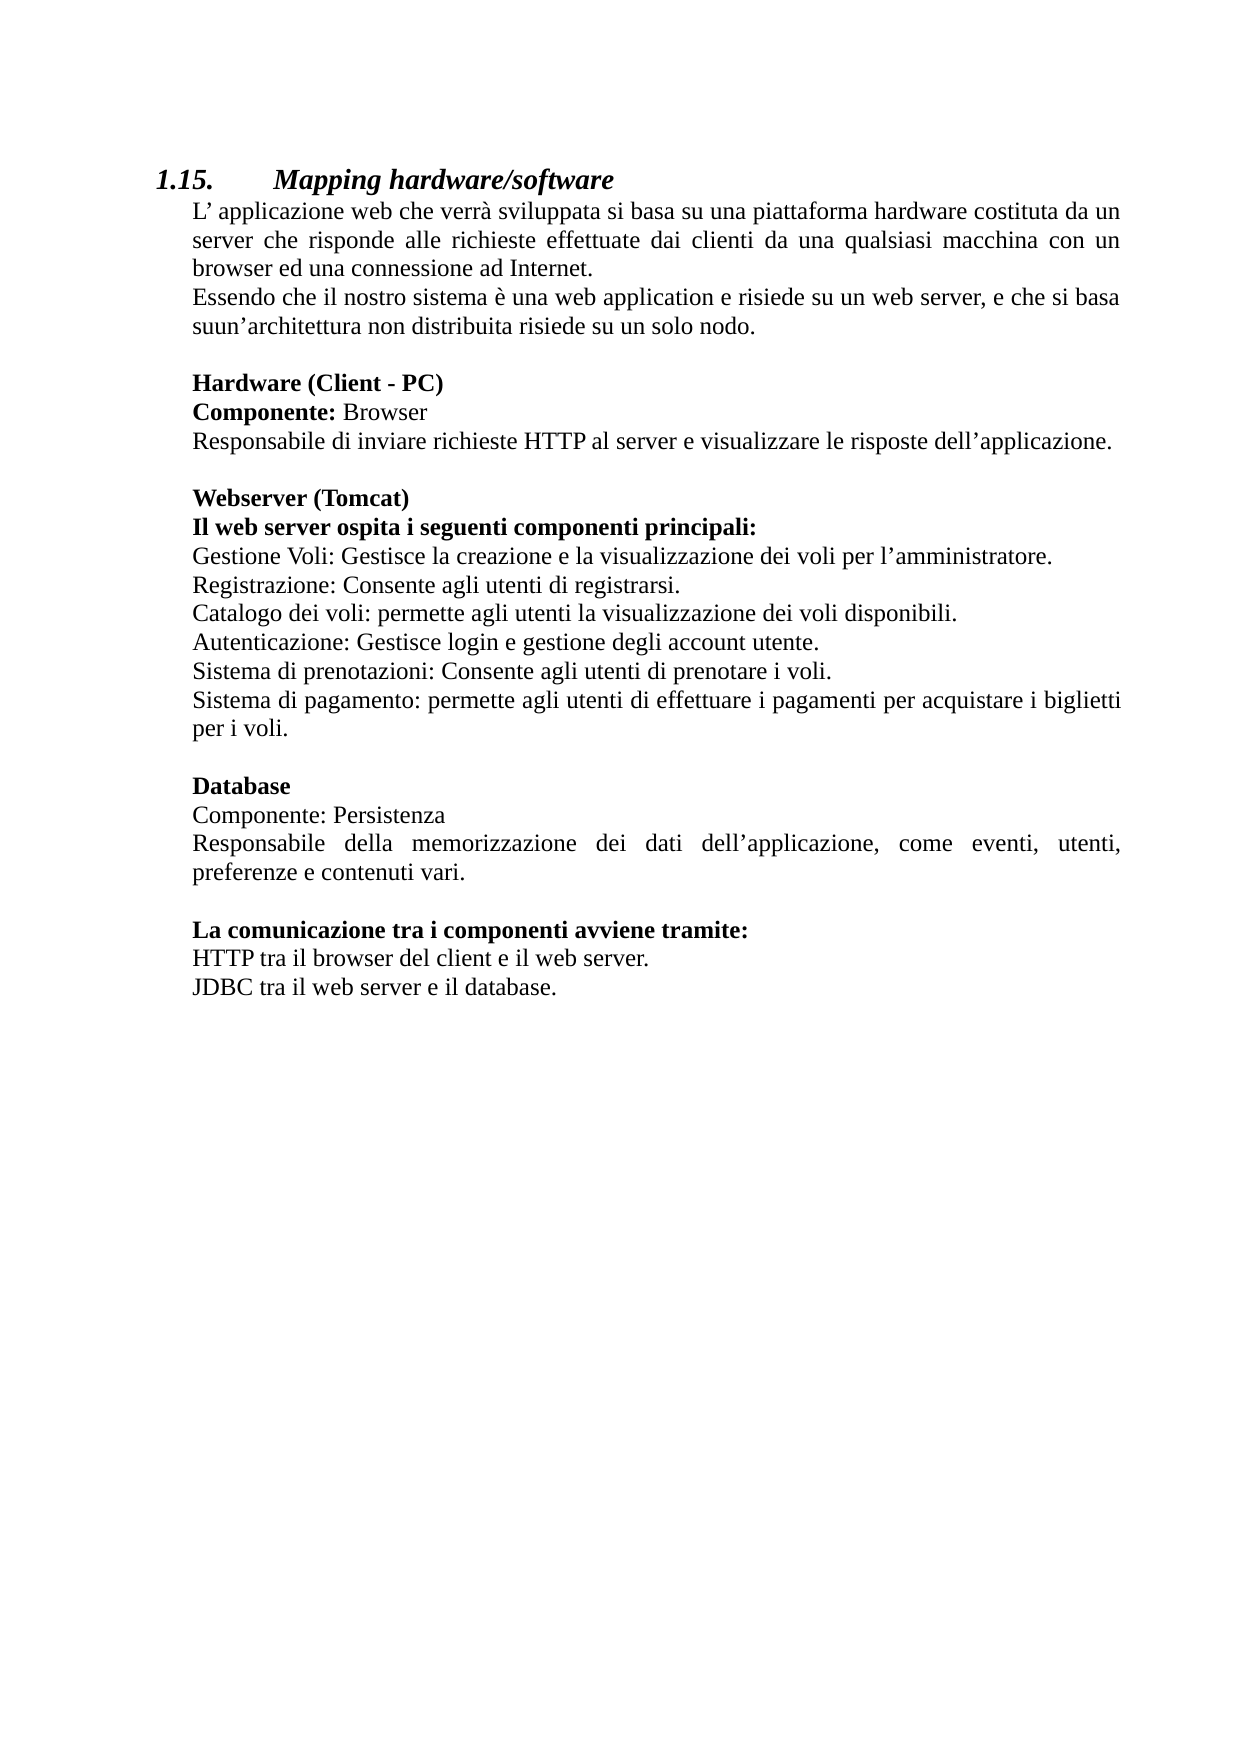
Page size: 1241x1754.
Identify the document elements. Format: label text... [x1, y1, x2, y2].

text Il web server ospita i seguenti componenti principali: [192, 512, 1122, 541]
text Componente: Browser [192, 397, 1122, 426]
text Componente: Persistenza [192, 800, 1122, 828]
text JDBC tra il web server e il database. [192, 972, 1122, 1001]
text Sistema di pagamento: permette agli utenti di effettuare i pagamenti per acquistare i biglietti per i voli. [192, 685, 1122, 742]
text Gestione Voli: Gestisce la creazione e la visualizzazione dei voli per l’amministratore. [192, 541, 1122, 570]
text Database [192, 771, 1122, 800]
text Catalogo dei voli: permette agli utenti la visualizzazione dei voli disponibili. [192, 598, 1122, 627]
subtitle Mapping hardware/software [156, 162, 1122, 196]
text Responsabile della memorizzazione dei dati dell’applicazione, come eventi, utenti, preferenze e contenuti vari. [192, 828, 1122, 886]
text Essendo che il nostro sistema è una web application e risiede su un web server, e che si basa suun’architettura non distribuita risiede su un solo nodo. [192, 282, 1122, 340]
text HTTP tra il browser del client e il web server. [192, 943, 1122, 972]
text Autenticazione: Gestisce login e gestione degli account utente. [192, 627, 1122, 656]
text La comunicazione tra i componenti avviene tramite: [192, 915, 1122, 943]
text Responsabile di inviare richieste HTTP al server e visualizzare le risposte dell’applicazione. [192, 426, 1122, 455]
text Webserver (Tomcat) [192, 483, 1122, 512]
text Sistema di prenotazioni: Consente agli utenti di prenotare i voli. [192, 656, 1122, 685]
text Registrazione: Consente agli utenti di registrarsi. [192, 570, 1122, 598]
text Hardware (Client - PC) [192, 368, 1122, 397]
text L’ applicazione web che verrà sviluppata si basa su una piattaforma hardware costituta da un server che risponde alle richieste effettuate dai clienti da una qualsiasi macchina con un browser ed una connessione ad Internet. [192, 196, 1122, 282]
